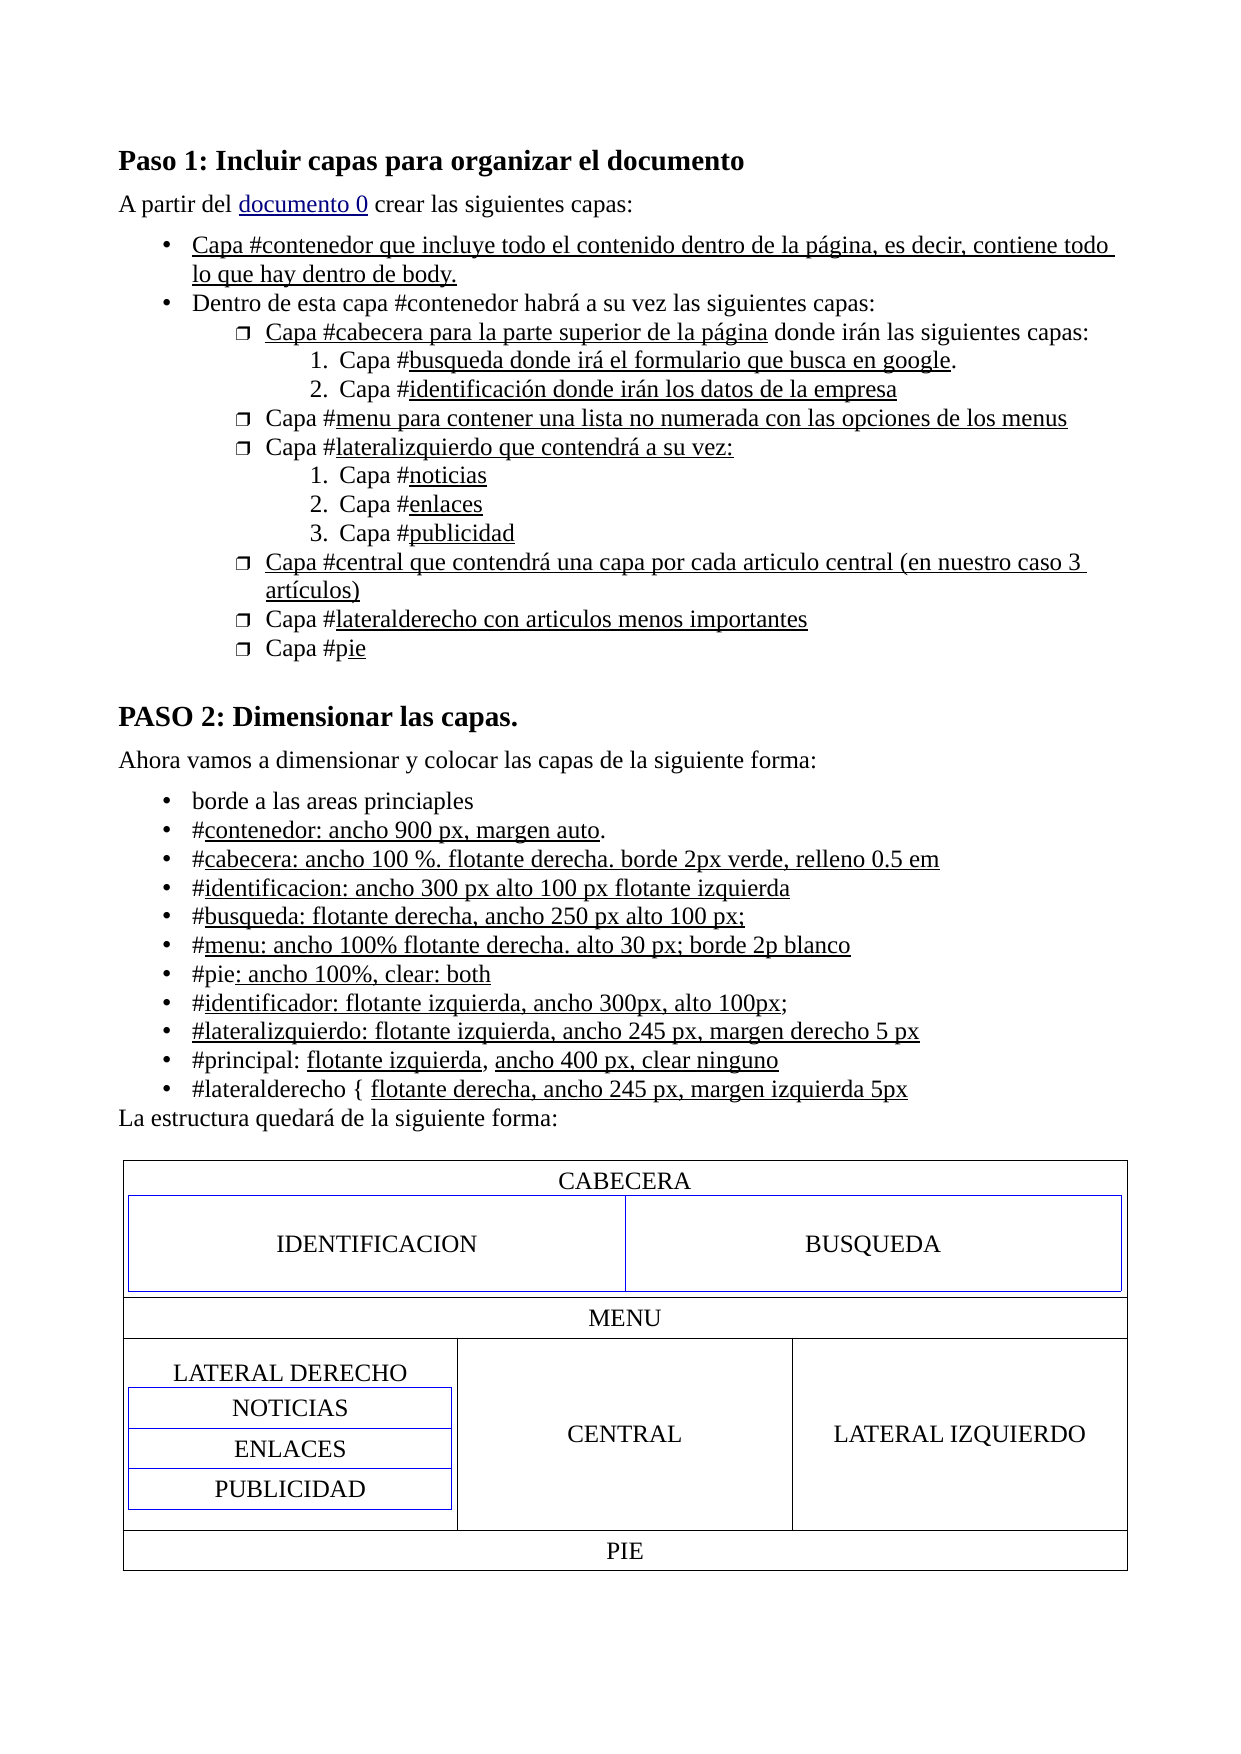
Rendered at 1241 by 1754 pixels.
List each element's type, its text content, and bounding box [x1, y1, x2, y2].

list borde a las areas princiaples [162, 786, 1122, 815]
list Capa #lateralizquierdo que contendrá a su vez: [236, 432, 1122, 460]
list Capa #lateralderecho con articulos menos importantes [236, 604, 1122, 633]
list Capa #busqueda donde irá el formulario que busca en google. [309, 345, 1122, 374]
text Ahora vamos a dimensionar y colocar las capas de la siguiente forma: [118, 745, 1122, 774]
list Capa #contenedor que incluye todo el contenido dentro de la página, es decir, contiene todo lo que hay dentro de body. [162, 230, 1122, 288]
table_cell MENU [124, 1298, 1127, 1338]
list #contenedor: ancho 900 px, margen auto. [162, 815, 1122, 844]
list #identificador: flotante izquierda, ancho 300px, alto 100px; [162, 988, 1122, 1016]
list #menu: ancho 100% flotante derecha. alto 30 px; borde 2p blanco [162, 930, 1122, 959]
list #pie: ancho 100%, clear: both [162, 959, 1122, 988]
table_header IDENTIFICACION [129, 1196, 625, 1291]
list #principal: flotante izquierda, ancho 400 px, clear ninguno [162, 1045, 1122, 1074]
list #lateralderecho { flotante derecha, ancho 245 px, margen izquierda 5px [162, 1074, 1122, 1103]
table_cell PUBLICIDAD [129, 1469, 451, 1509]
list Capa #noticias [309, 460, 1122, 489]
list Dentro de esta capa #contenedor habrá a su vez las siguientes capas: [162, 288, 1122, 317]
table_cell LATERAL DERECHO [124, 1339, 457, 1530]
table_cell LATERAL IZQUIERDO [793, 1339, 1127, 1530]
table_header CABECERA [124, 1161, 1127, 1297]
list #identificacion: ancho 300 px alto 100 px flotante izquierda [162, 873, 1122, 901]
list Capa #publicidad [309, 518, 1122, 547]
list Capa #central que contendrá una capa por cada articulo central (en nuestro caso 3 artículos) [236, 547, 1122, 604]
table_header NOTICIAS [129, 1388, 451, 1428]
text La estructura quedará de la siguiente forma: [118, 1103, 1122, 1131]
list Capa #identificación donde irán los datos de la empresa [309, 374, 1122, 403]
list Capa #menu para contener una lista no numerada con las opciones de los menus [236, 403, 1122, 432]
table_cell PIE [124, 1531, 1127, 1570]
table_cell CENTRAL [458, 1339, 792, 1530]
subtitle Paso 1: Incluir capas para organizar el documento [118, 143, 1122, 177]
list Capa #cabecera para la parte superior de la página donde irán las siguientes capas: [236, 317, 1122, 345]
list #cabecera: ancho 100 %. flotante derecha. borde 2px verde, relleno 0.5 em [162, 844, 1122, 873]
subtitle PASO 2: Dimensionar las capas. [118, 699, 1122, 733]
text A partir del documento 0 crear las siguientes capas: [118, 189, 1122, 218]
list #lateralizquierdo: flotante izquierda, ancho 245 px, margen derecho 5 px [162, 1016, 1122, 1045]
list Capa #enlaces [309, 489, 1122, 518]
table_cell ENLACES [129, 1429, 451, 1468]
list #busqueda: flotante derecha, ancho 250 px alto 100 px; [162, 901, 1122, 930]
list Capa #pie [236, 633, 1122, 662]
table_header BUSQUEDA [626, 1196, 1121, 1291]
